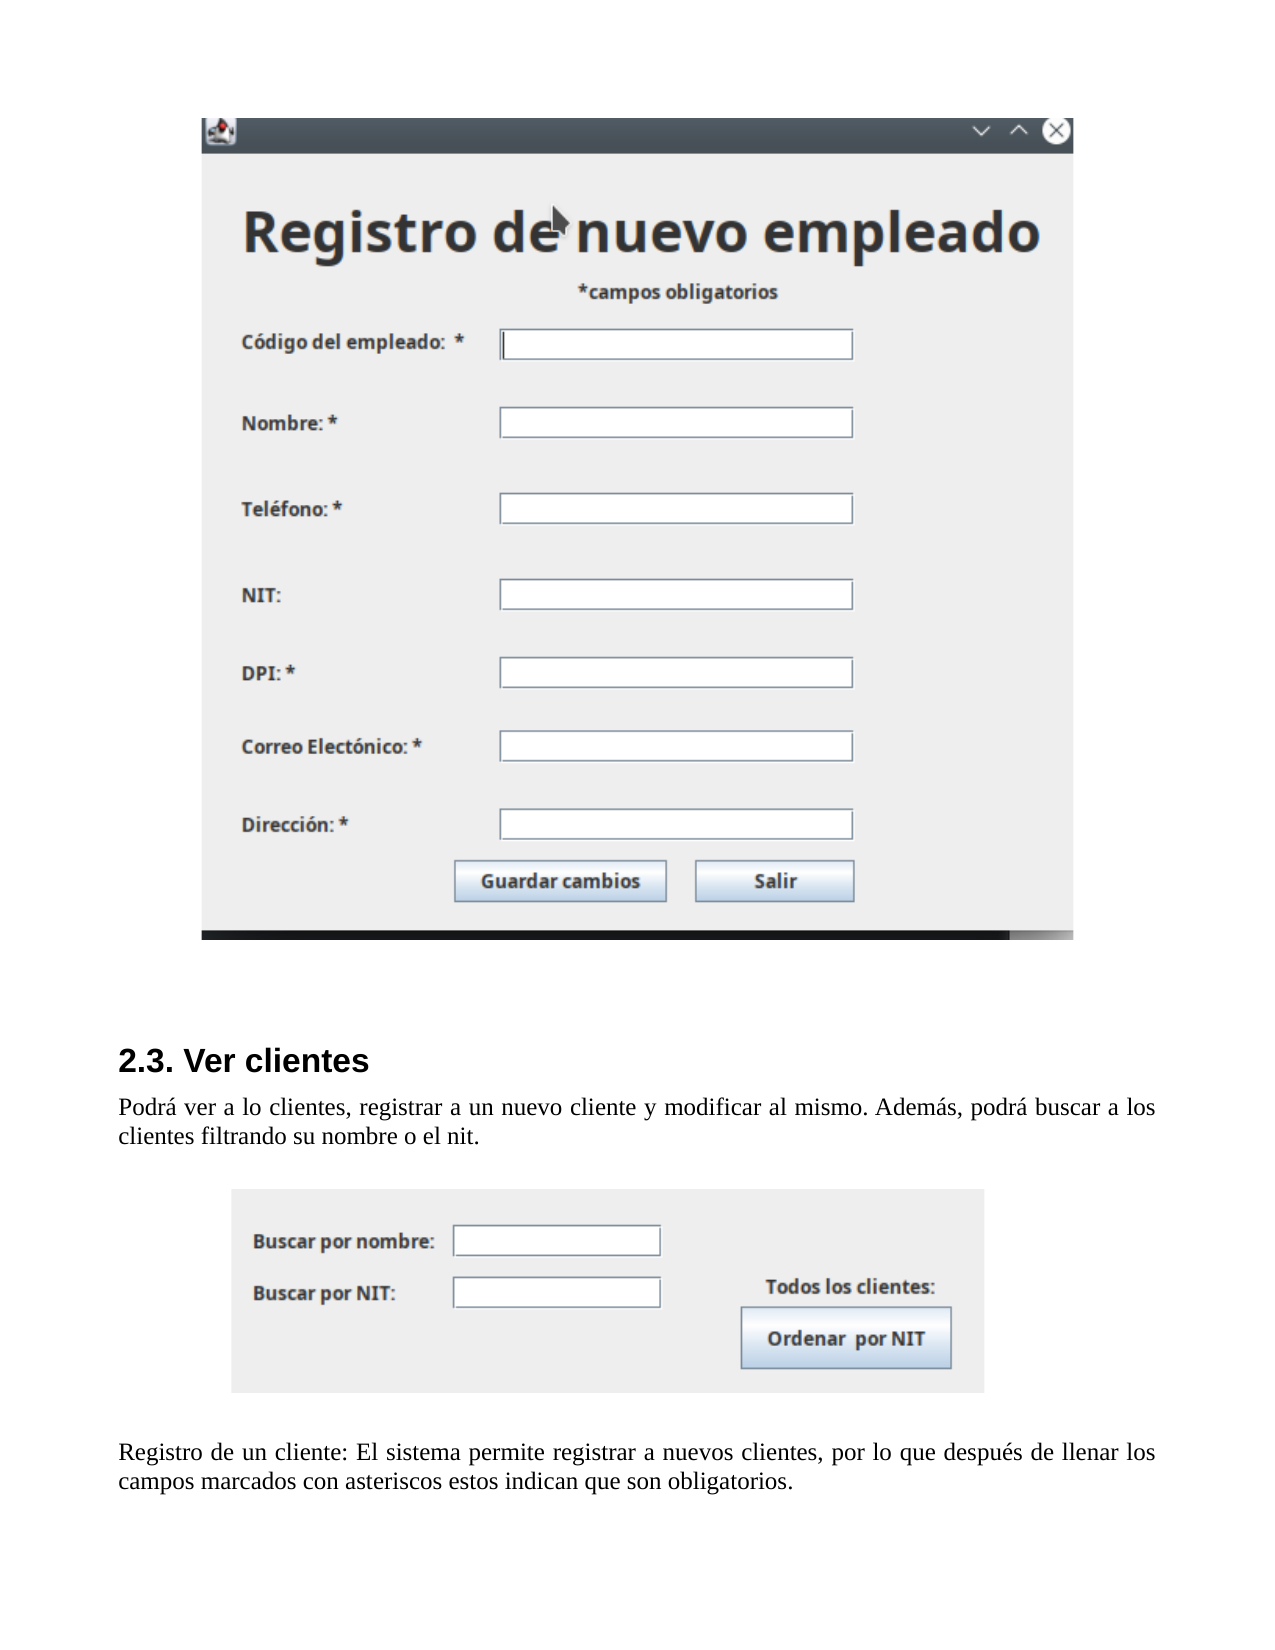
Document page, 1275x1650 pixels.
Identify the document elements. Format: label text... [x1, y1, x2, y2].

picture [201, 118, 1074, 940]
subtitle 2.3. Ver clientes [118, 1041, 1157, 1080]
text Podrá ver a lo clientes, registrar a un nuevo cliente y modificar al mismo. Además, podrá buscar a los clientes filtrando su nombre o el nit. [118, 1092, 1157, 1150]
text Registro de un cliente: El sistema permite registrar a nuevos clientes, por lo que después de llenar los campos marcados con asteriscos estos indican que son obligatorios. [118, 1437, 1157, 1495]
picture [231, 1189, 985, 1393]
